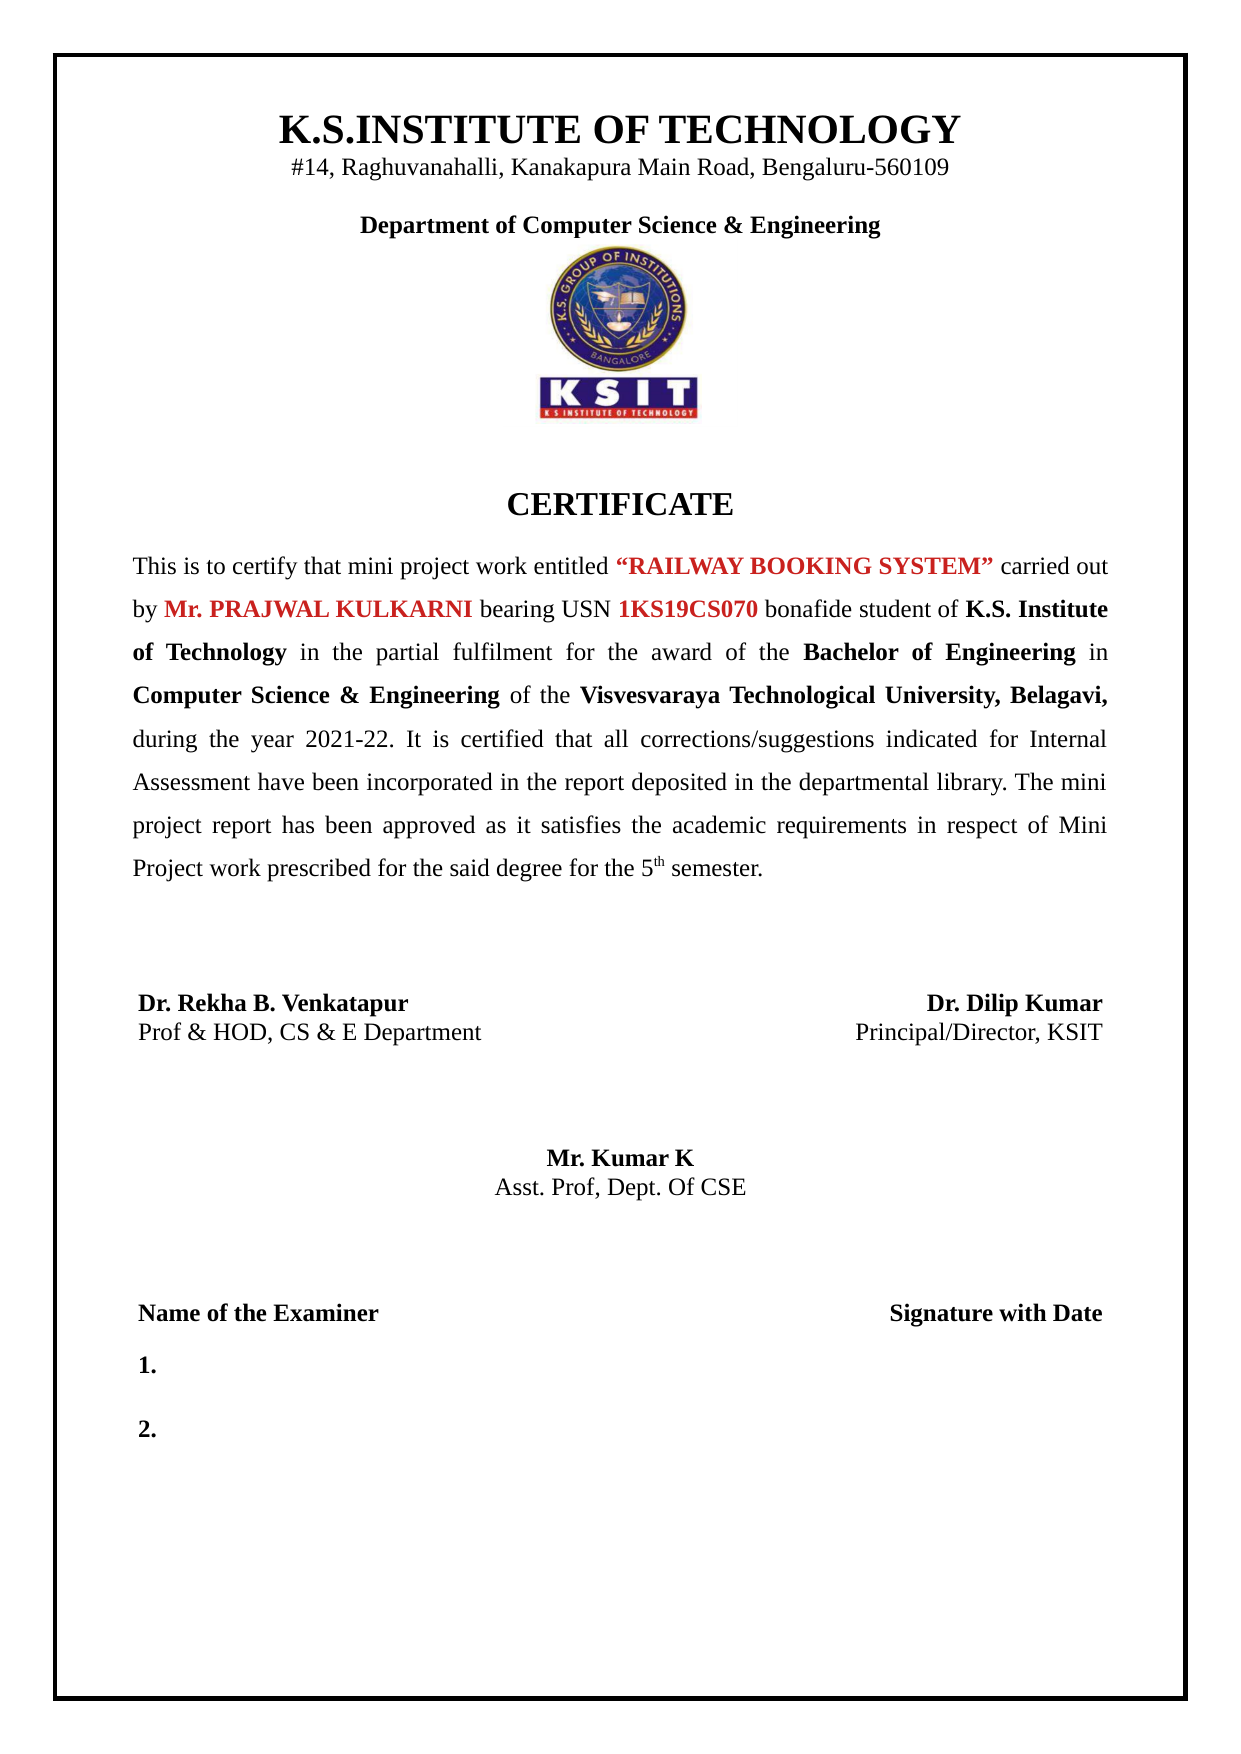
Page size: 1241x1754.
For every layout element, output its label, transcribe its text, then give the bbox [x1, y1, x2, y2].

table_cell 1. [132, 1333, 620, 1397]
table_header Name of the Examiner [132, 1293, 620, 1333]
text This is to certify that mini project work entitled “RAILWAY BOOKING SYSTEM” carried out by Mr. PRAJWAL KULKARNI bearing USN 1KS19CS070 bonafide student of K.S. Institute of Technology in the partial fulfilment for the award of the Bachelor of Engineering in Computer Science & Engineering of the Visvesvaraya Technological University, Belagavi, during the year 2021-22. It is certified that all corrections/suggestions indicated for Internal Assessment have been incorporated in the report deposited in the departmental library. The mini project report has been approved as it satisfies the academic requirements in respect of Mini Project work prescribed for the said degree for the 5th semester. [132, 551, 1108, 882]
picture [502, 238, 738, 427]
table_header Dr. Dilip Kumar Principal/Director, KSIT [620, 983, 1108, 1051]
table_header Mr. Kumar K Asst. Prof, Dept. Of CSE [132, 1138, 1108, 1207]
table_header Signature with Date [620, 1293, 1108, 1333]
text #14, Raghuvanahalli, Kanakapura Main Road, Bengaluru-560109 [132, 152, 1108, 181]
table_header Dr. Rekha B. Venkatapur Prof & HOD, CS & E Department [132, 983, 620, 1051]
text CERTIFICATE [132, 239, 1108, 522]
table_cell [620, 1397, 1108, 1461]
text K.S.INSTITUTE OF TECHNOLOGY [132, 104, 1108, 152]
table_cell 2. [132, 1397, 620, 1461]
text Department of Computer Science & Engineering [132, 210, 1108, 239]
table_cell [620, 1333, 1108, 1397]
